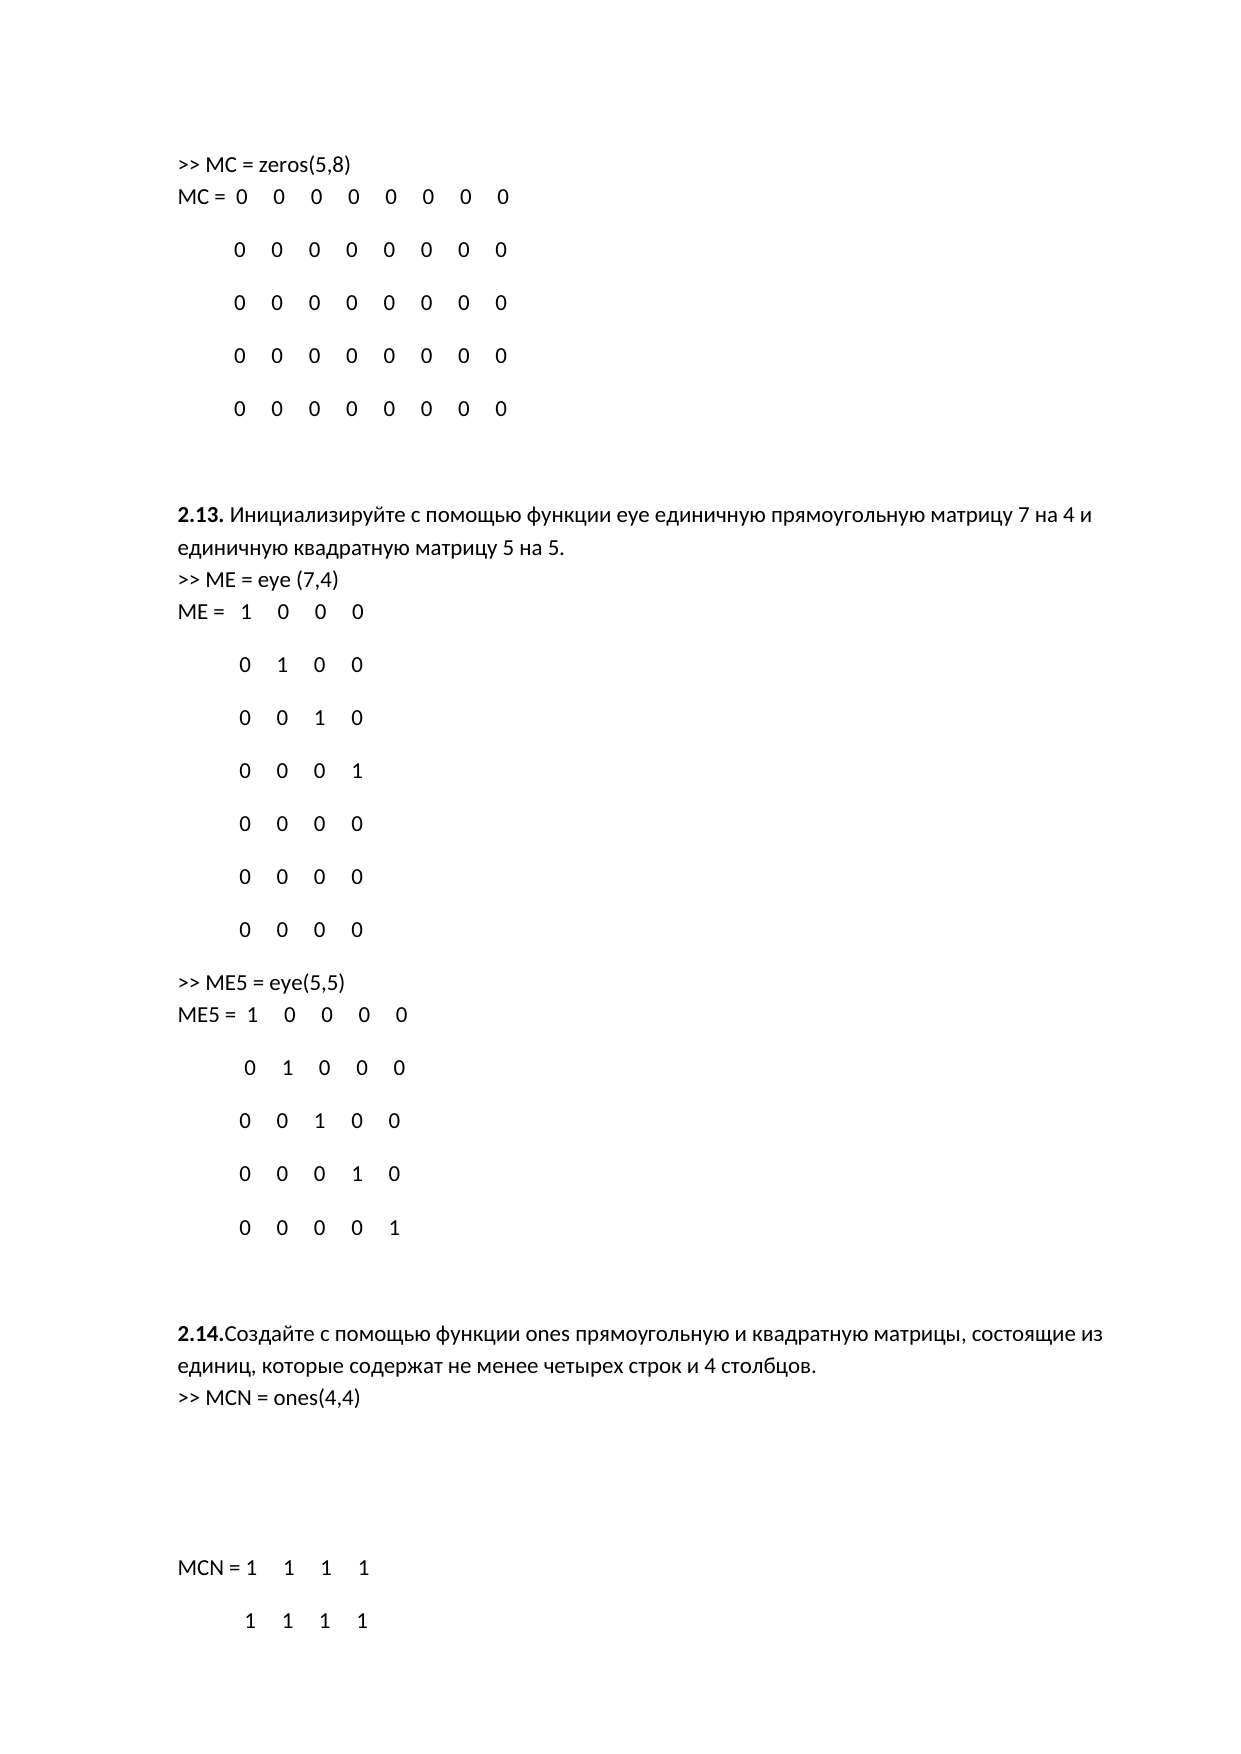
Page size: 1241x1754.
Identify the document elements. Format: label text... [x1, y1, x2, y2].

text 0 1 0 0 [177, 650, 1152, 678]
text 0 1 0 0 0 [177, 1053, 1152, 1082]
text 0 0 1 0 0 [177, 1107, 1152, 1134]
text 0 0 0 1 0 [177, 1159, 1152, 1188]
text 0 0 0 1 [177, 756, 1152, 784]
text 0 0 0 0 [177, 809, 1152, 837]
text 2.14.Создайте с помощью функции ones прямоугольную и квадратную матрицы, состоящие из единиц, которые содержат не менее четырех строк и 4 столбцов. >> MCN = ones(4,4) [177, 1319, 1152, 1411]
text 0 0 0 0 0 0 0 0 [177, 394, 1152, 423]
text >> MC = zeros(5,8) MC = 0 0 0 0 0 0 0 0 [177, 118, 1152, 211]
text >> ME5 = eye(5,5) ME5 = 1 0 0 0 0 [177, 968, 1152, 1028]
text 0 0 0 0 1 [177, 1213, 1152, 1241]
text 0 0 0 0 0 0 0 0 [177, 236, 1152, 263]
text MCN = 1 1 1 1 [177, 1489, 1152, 1581]
text 1 1 1 1 [177, 1606, 1152, 1634]
text 0 0 0 0 0 0 0 0 [177, 342, 1152, 369]
text 0 0 0 0 0 0 0 0 [177, 288, 1152, 317]
text 0 0 0 0 [177, 915, 1152, 943]
text 0 0 1 0 [177, 703, 1152, 731]
text 0 0 0 0 [177, 862, 1152, 890]
text 2.13. Инициализируйте с помощью функции eye единичную прямоугольную матрицу 7 на 4 и единичную квадратную матрицу 5 на 5. >> ME = eye (7,4) ME = 1 0 0 0 [177, 501, 1152, 625]
